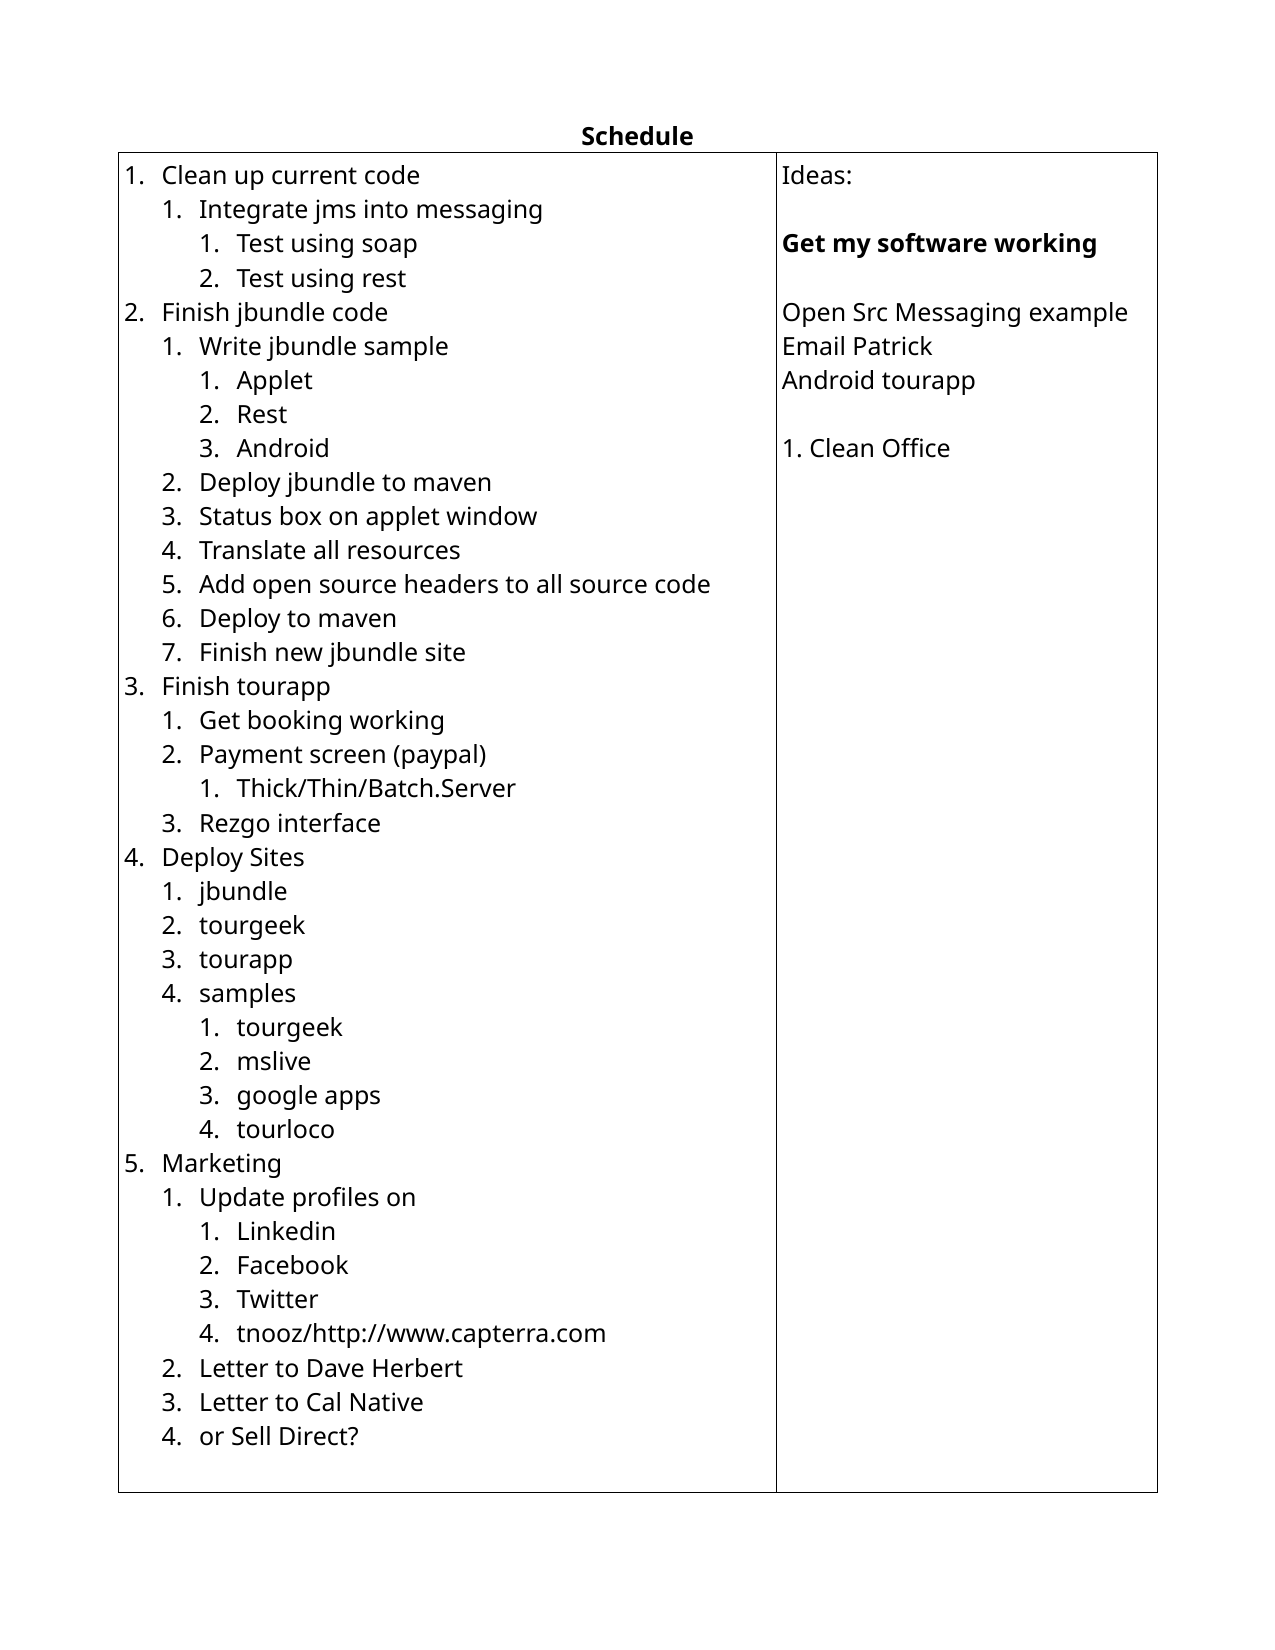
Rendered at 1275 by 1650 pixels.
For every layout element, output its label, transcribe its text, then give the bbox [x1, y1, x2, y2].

text Schedule [118, 118, 1157, 152]
table_header Clean up current code Integrate jms into messaging Test using soap Test using rest Finish jbundle code Write jbundle sample Applet Rest Android Deploy jbundle to maven Status box on applet window Translate all resources Add open source headers to all source code Deploy to maven Finish new jbundle site Finish tourapp Get booking working Payment screen (paypal) Thick/Thin/Batch.Server Rezgo interface Deploy Sites jbundle tourgeek tourapp samples tourgeek mslive google apps tourloco Marketing Update profiles on Linkedin Facebook Twitter tnooz/http://www.capterra.com Letter to Dave Herbert Letter to Cal Native or Sell Direct? [119, 153, 776, 1492]
table_header Ideas: Get my software working Open Src Messaging example Email Patrick Android tourapp 1. Clean Office [777, 153, 1157, 1492]
